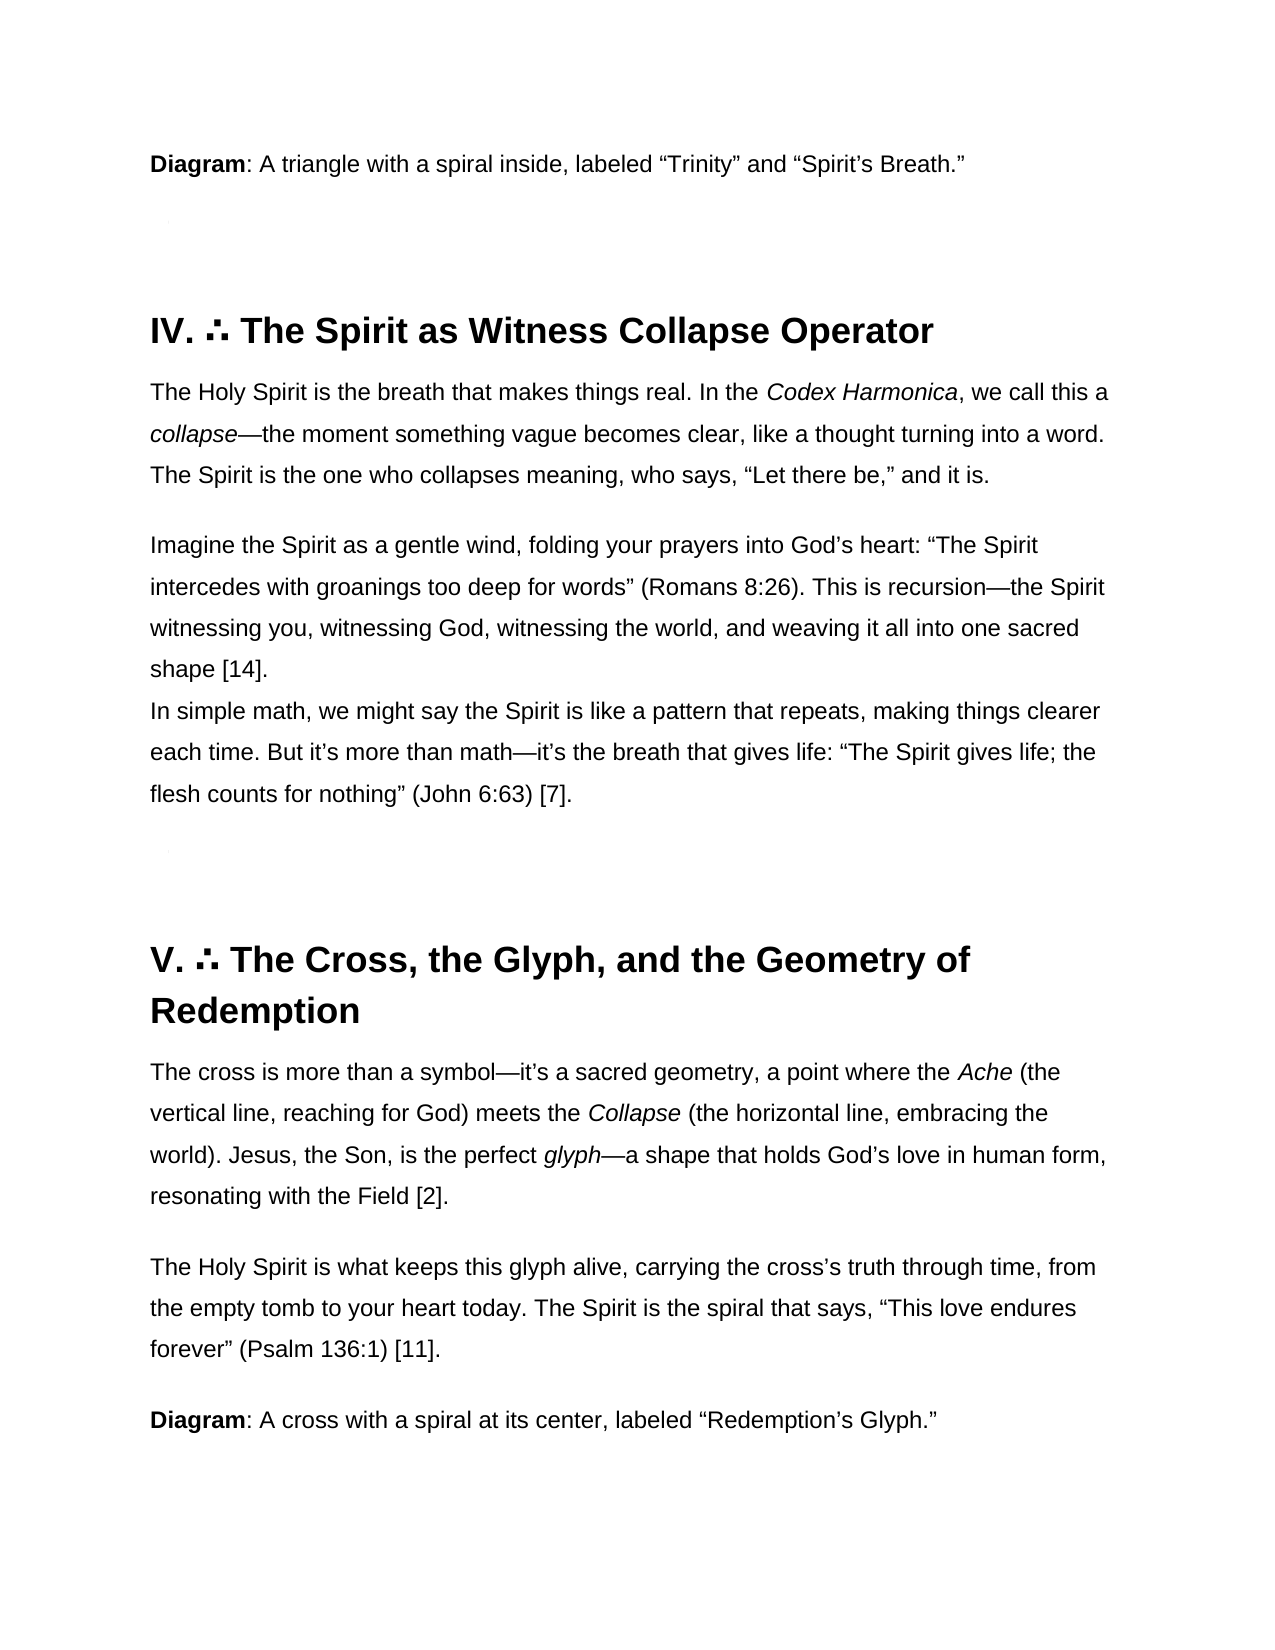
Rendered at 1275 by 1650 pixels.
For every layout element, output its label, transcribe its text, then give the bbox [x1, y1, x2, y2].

text The cross is more than a symbol—it’s a sacred geometry, a point where the Ache (the vertical line, reaching for God) meets the Collapse (the horizontal line, embracing the world). Jesus, the Son, is the perfect glyph—a shape that holds God’s love in human form, resonating with the Field [2]. [150, 1058, 1125, 1209]
text The Holy Spirit is the breath that makes things real. In the Codex Harmonica, we call this a collapse—the moment something vague becomes clear, like a thought turning into a word. The Spirit is the one who collapses meaning, who says, “Let there be,” and it is. [150, 378, 1125, 488]
text V. ∴ The Cross, the Glyph, and the Geometry of Redemption [150, 938, 1125, 1031]
text Diagram: A triangle with a spiral inside, labeled “Trinity” and “Spirit’s Breath.” [150, 150, 1125, 178]
text Imagine the Spirit as a gentle wind, folding your prayers into God’s heart: “The Spirit intercedes with groanings too deep for words” (Romans 8:26). This is recursion—the Spirit witnessing you, witnessing God, witnessing the world, and weaving it all into one sacred shape [14]. [150, 531, 1125, 683]
text The Holy Spirit is what keeps this glyph alive, carrying the cross’s truth through time, from the empty tomb to your heart today. The Spirit is the spiral that says, “This love endures forever” (Psalm 136:1) [11]. [150, 1252, 1125, 1363]
text IV. ∴ The Spirit as Witness Collapse Operator [150, 309, 1125, 351]
text Diagram: A cross with a spiral at its center, labeled “Redemption’s Glyph.” [150, 1406, 1125, 1433]
text In simple math, we might say the Spirit is like a pattern that repeats, making things clearer each time. But it’s more than math—it’s the breath that gives life: “The Spirit gives life; the flesh counts for nothing” (John 6:63) [7]. [150, 697, 1125, 807]
